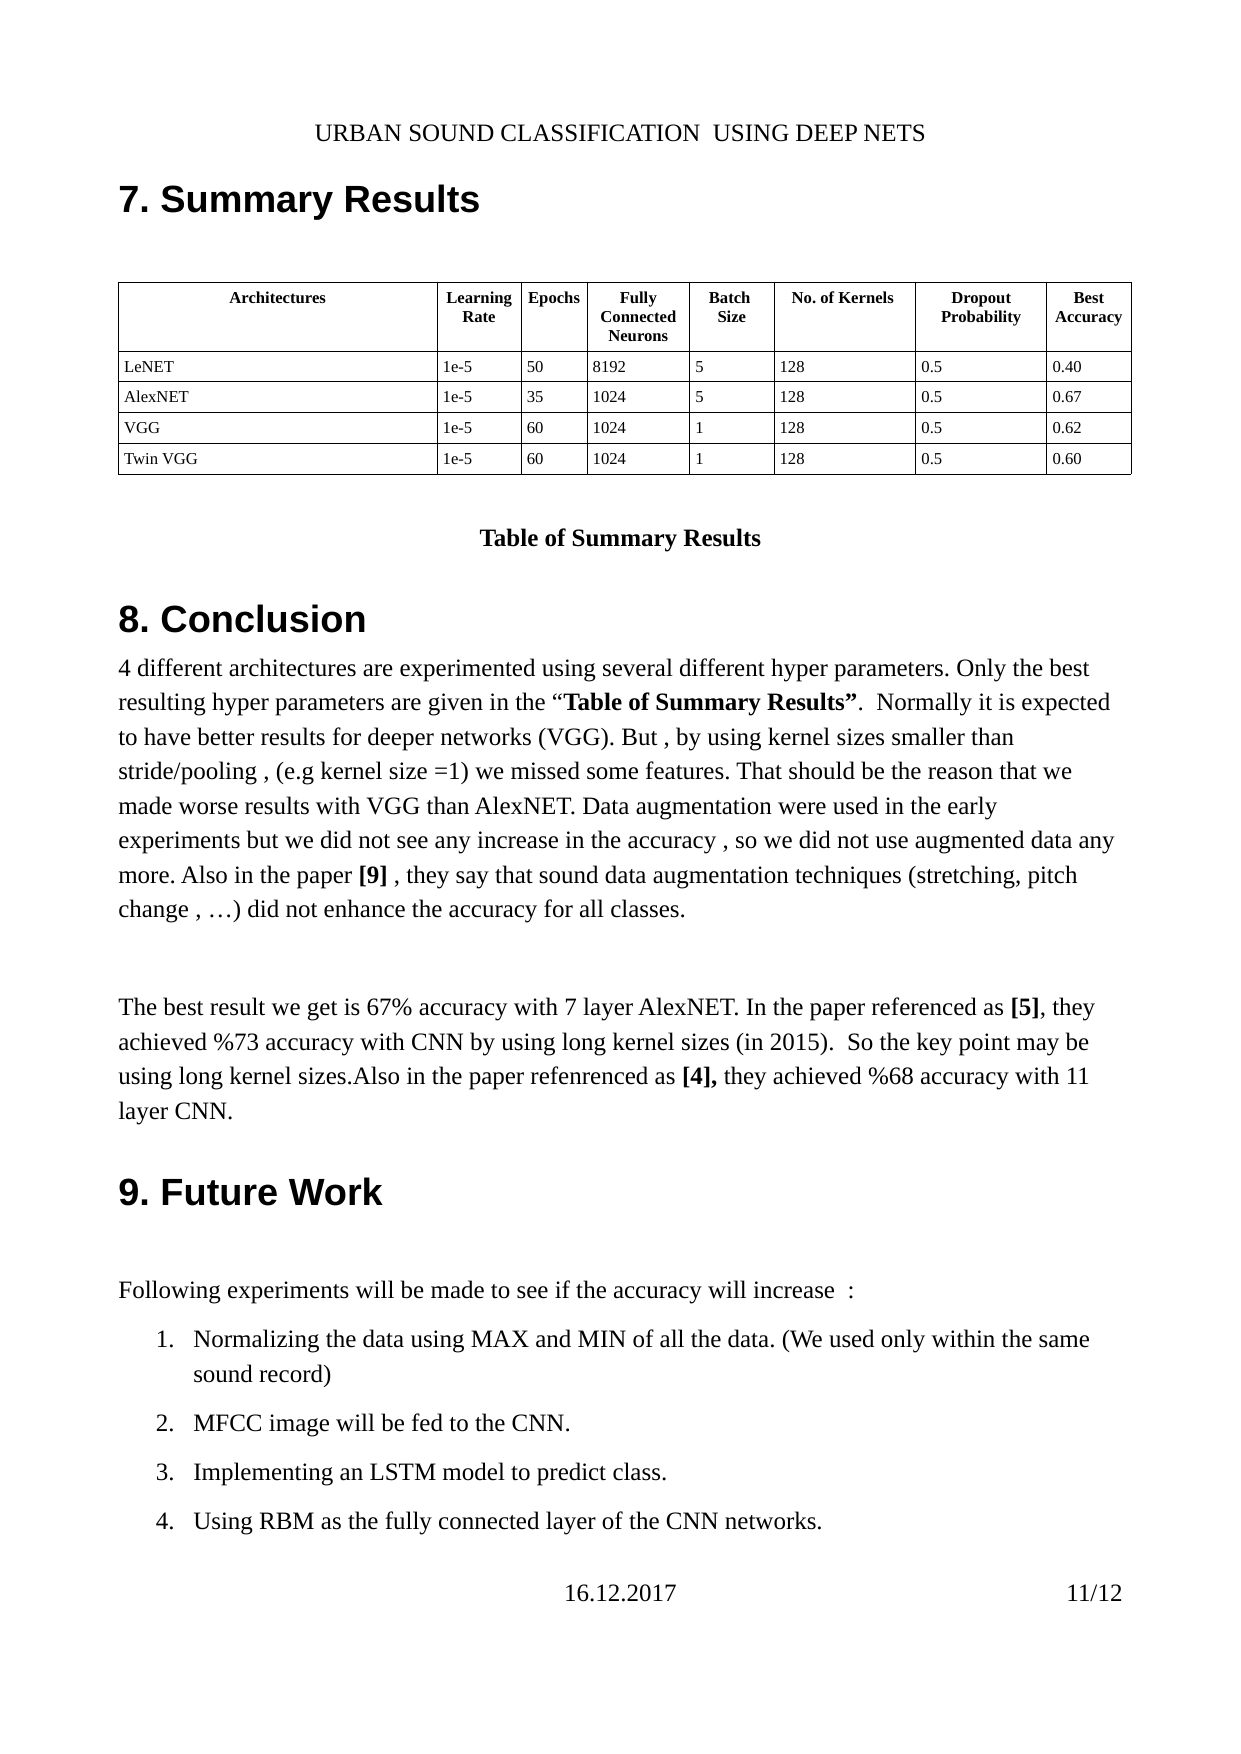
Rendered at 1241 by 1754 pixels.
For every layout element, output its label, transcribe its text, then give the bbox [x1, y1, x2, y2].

table_cell 1e-5 [438, 413, 521, 443]
table_cell 0.40 [1047, 352, 1131, 381]
table_cell 1e-5 [438, 382, 521, 412]
list Using RBM as the fully connected layer of the CNN networks. [156, 1506, 1122, 1534]
table_header Learning Rate [438, 283, 521, 351]
table_header No. of Kernels [775, 283, 915, 351]
table_header Batch Size [690, 283, 774, 351]
table_cell 8192 [588, 352, 689, 381]
text The best result we get is 67% accuracy with 7 layer AlexNET. In the paper referenced as [5], they achieved %73 accuracy with CNN by using long kernel sizes (in 2015). So the key point may be using long kernel sizes.Also in the paper refenrenced as [4], they achieved %68 accuracy with 11 layer CNN. [118, 992, 1122, 1124]
table_cell 1024 [588, 413, 689, 443]
subtitle 9. Future Work [118, 1170, 1122, 1213]
table_header Dropout Probability [916, 283, 1046, 351]
table_cell Twin VGG [119, 444, 437, 473]
subtitle 8. Conclusion [118, 597, 1122, 640]
table_cell 50 [522, 352, 587, 381]
table_cell AlexNET [119, 382, 437, 412]
table_cell 60 [522, 444, 587, 473]
table_cell 35 [522, 382, 587, 412]
subtitle 7. Summary Results [118, 176, 1122, 220]
table_cell 128 [775, 352, 915, 381]
table_cell 0.5 [916, 444, 1046, 473]
table_header Best Accuracy [1047, 283, 1131, 351]
table_header Fully Connected Neurons [588, 283, 689, 351]
table_cell 0.5 [916, 413, 1046, 443]
table_cell 1e-5 [438, 352, 521, 381]
text Table of Summary Results [118, 523, 1122, 551]
table_cell 5 [690, 352, 774, 381]
text 4 different architectures are experimented using several different hyper parameters. Only the best resulting hyper parameters are given in the “Table of Summary Results”. Normally it is expected to have better results for deeper networks (VGG). But , by using kernel sizes smaller than stride/pooling , (e.g kernel size =1) we missed some features. That should be the reason that we made worse results with VGG than AlexNET. Data augmentation were used in the early experiments but we did not see any increase in the accuracy , so we did not use augmented data any more. Also in the paper [9] , they say that sound data augmentation techniques (stretching, pitch change , …) did not enhance the accuracy for all classes. [118, 653, 1122, 923]
table_cell 128 [775, 444, 915, 473]
table_cell 1024 [588, 444, 689, 473]
table_cell 1 [690, 413, 774, 443]
table_cell 128 [775, 382, 915, 412]
table_cell 0.5 [916, 352, 1046, 381]
table_header Epochs [522, 283, 587, 351]
table_cell 0.5 [916, 382, 1046, 412]
table_cell VGG [119, 413, 437, 443]
table_cell 0.67 [1047, 382, 1131, 412]
table_cell 1024 [588, 382, 689, 412]
table_cell LeNET [119, 352, 437, 381]
table_header Architectures [119, 283, 437, 351]
list Implementing an LSTM model to predict class. [156, 1457, 1122, 1486]
table_cell 0.62 [1047, 413, 1131, 443]
table_cell 5 [690, 382, 774, 412]
list Normalizing the data using MAX and MIN of all the data. (We used only within the same sound record) [156, 1324, 1122, 1387]
table_cell 60 [522, 413, 587, 443]
table_cell 1e-5 [438, 444, 521, 473]
text Following experiments will be made to see if the accuracy will increase : [118, 1275, 1122, 1304]
list MFCC image will be fed to the CNN. [156, 1408, 1122, 1436]
table_cell 1 [690, 444, 774, 473]
table_cell 128 [775, 413, 915, 443]
table_cell 0.60 [1047, 444, 1131, 473]
